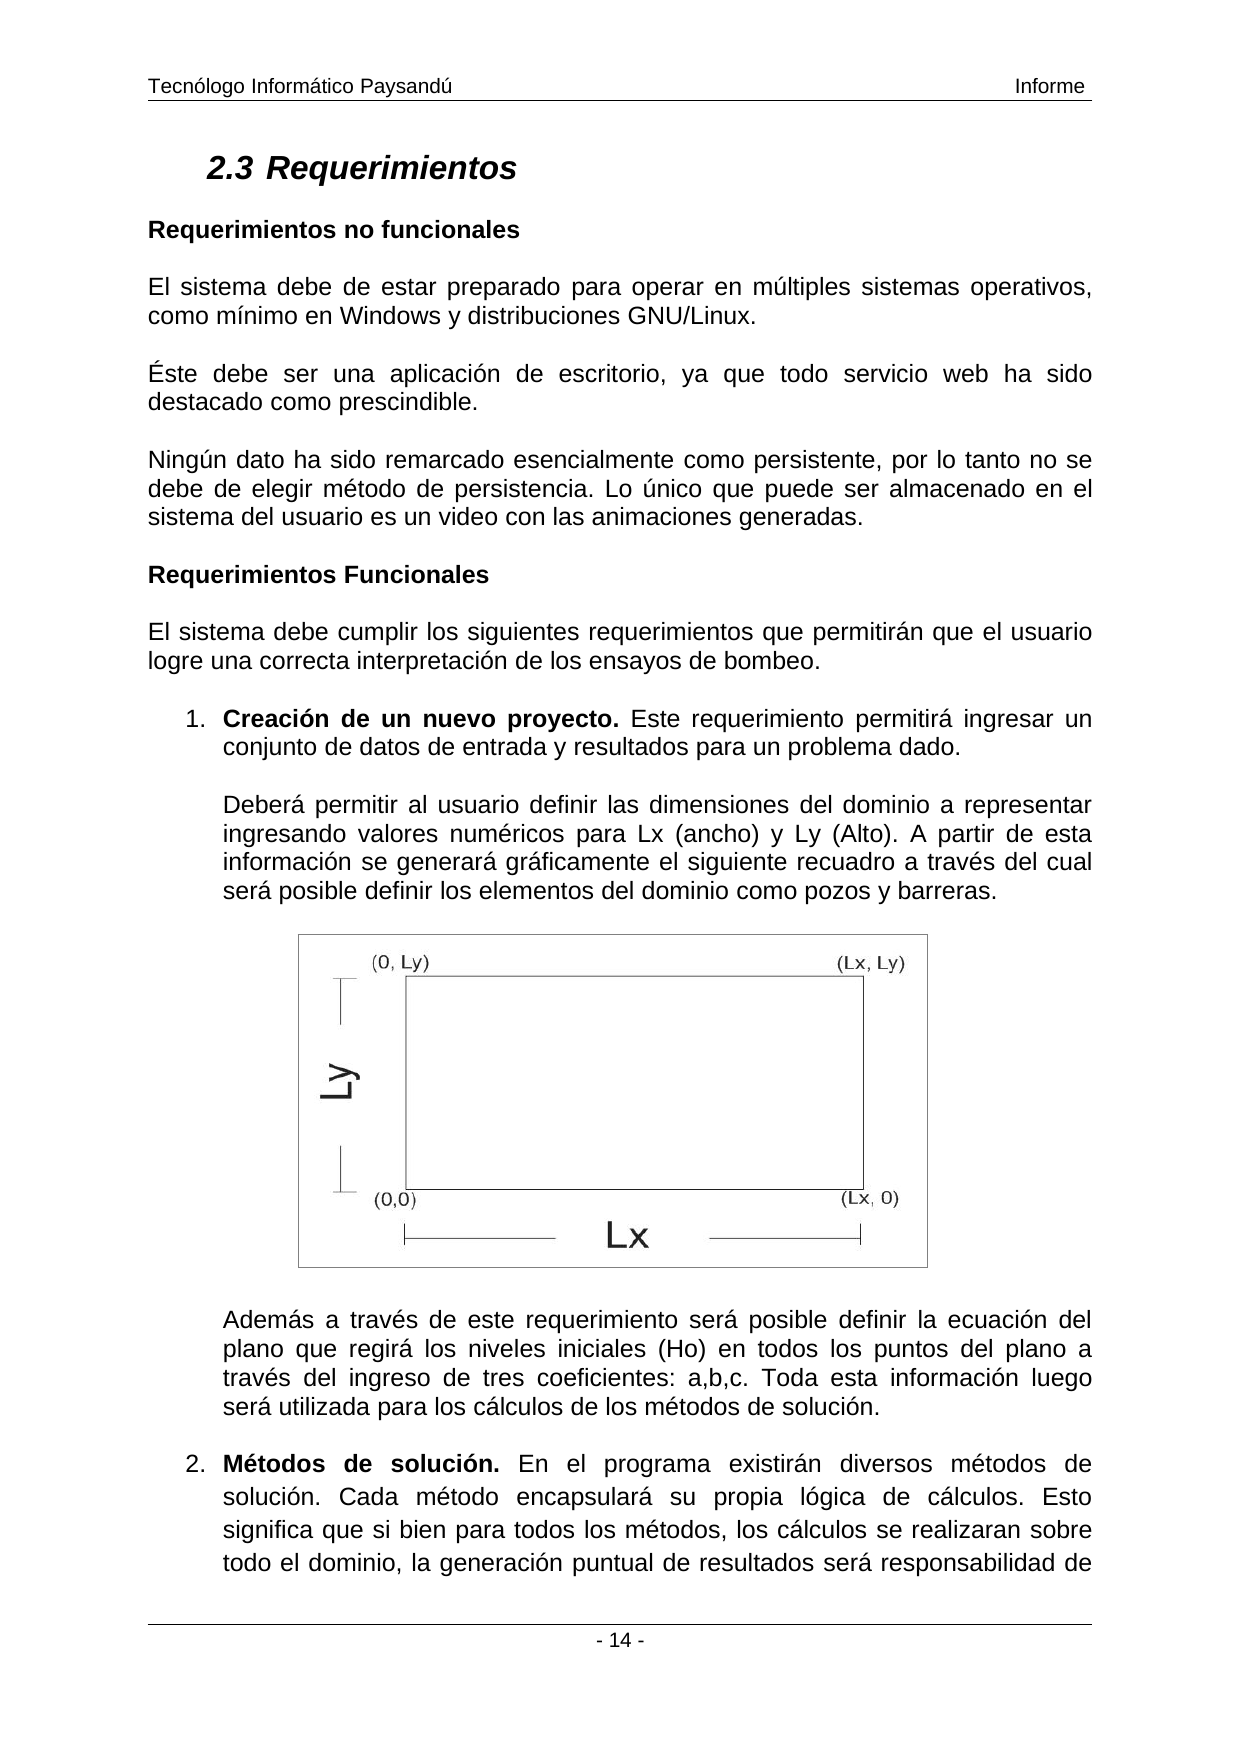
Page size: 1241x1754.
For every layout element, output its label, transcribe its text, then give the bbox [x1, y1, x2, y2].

text Ningún dato ha sido remarcado esencialmente como persistente, por lo tanto no se debe de elegir método de persistencia. Lo único que puede ser almacenado en el sistema del usuario es un video con las animaciones generadas. [148, 445, 1092, 531]
text El sistema debe de estar preparado para operar en múltiples sistemas operativos, como mínimo en Windows y distribuciones GNU/Linux. [148, 272, 1092, 330]
text Además a través de este requerimiento será posible definir la ecuación del plano que regirá los niveles iniciales (Ho) en todos los puntos del plano a través del ingreso de tres coeficientes: a,b,c. Toda esta información luego será utilizada para los cálculos de los métodos de solución. [223, 1306, 1092, 1421]
list Métodos de solución. En el programa existirán diversos métodos de solución. Cada método encapsulará su propia lógica de cálculos. Esto significa que si bien para todos los métodos, los cálculos se realizaran sobre todo el dominio, la generación puntual de resultados será responsabilidad de [185, 1449, 1092, 1577]
picture [314, 942, 912, 1260]
list Creación de un nuevo proyecto. Este requerimiento permitirá ingresar un conjunto de datos de entrada y resultados para un problema dado. [185, 704, 1092, 761]
text Deberá permitir al usuario definir las dimensiones del dominio a representar ingresando valores numéricos para Lx (ancho) y Ly (Alto). A partir de esta información se generará gráficamente el siguiente recuadro a través del cual será posible definir los elementos del dominio como pozos y barreras. [223, 790, 1092, 905]
subtitle Requerimientos [207, 148, 1092, 186]
text Éste debe ser una aplicación de escritorio, ya que todo servicio web ha sido destacado como prescindible. [148, 359, 1092, 416]
text Requerimientos no funcionales [148, 215, 1092, 244]
text Requerimientos Funcionales [148, 560, 1092, 589]
text El sistema debe cumplir los siguientes requerimientos que permitirán que el usuario logre una correcta interpretación de los ensayos de bombeo. [148, 617, 1092, 675]
